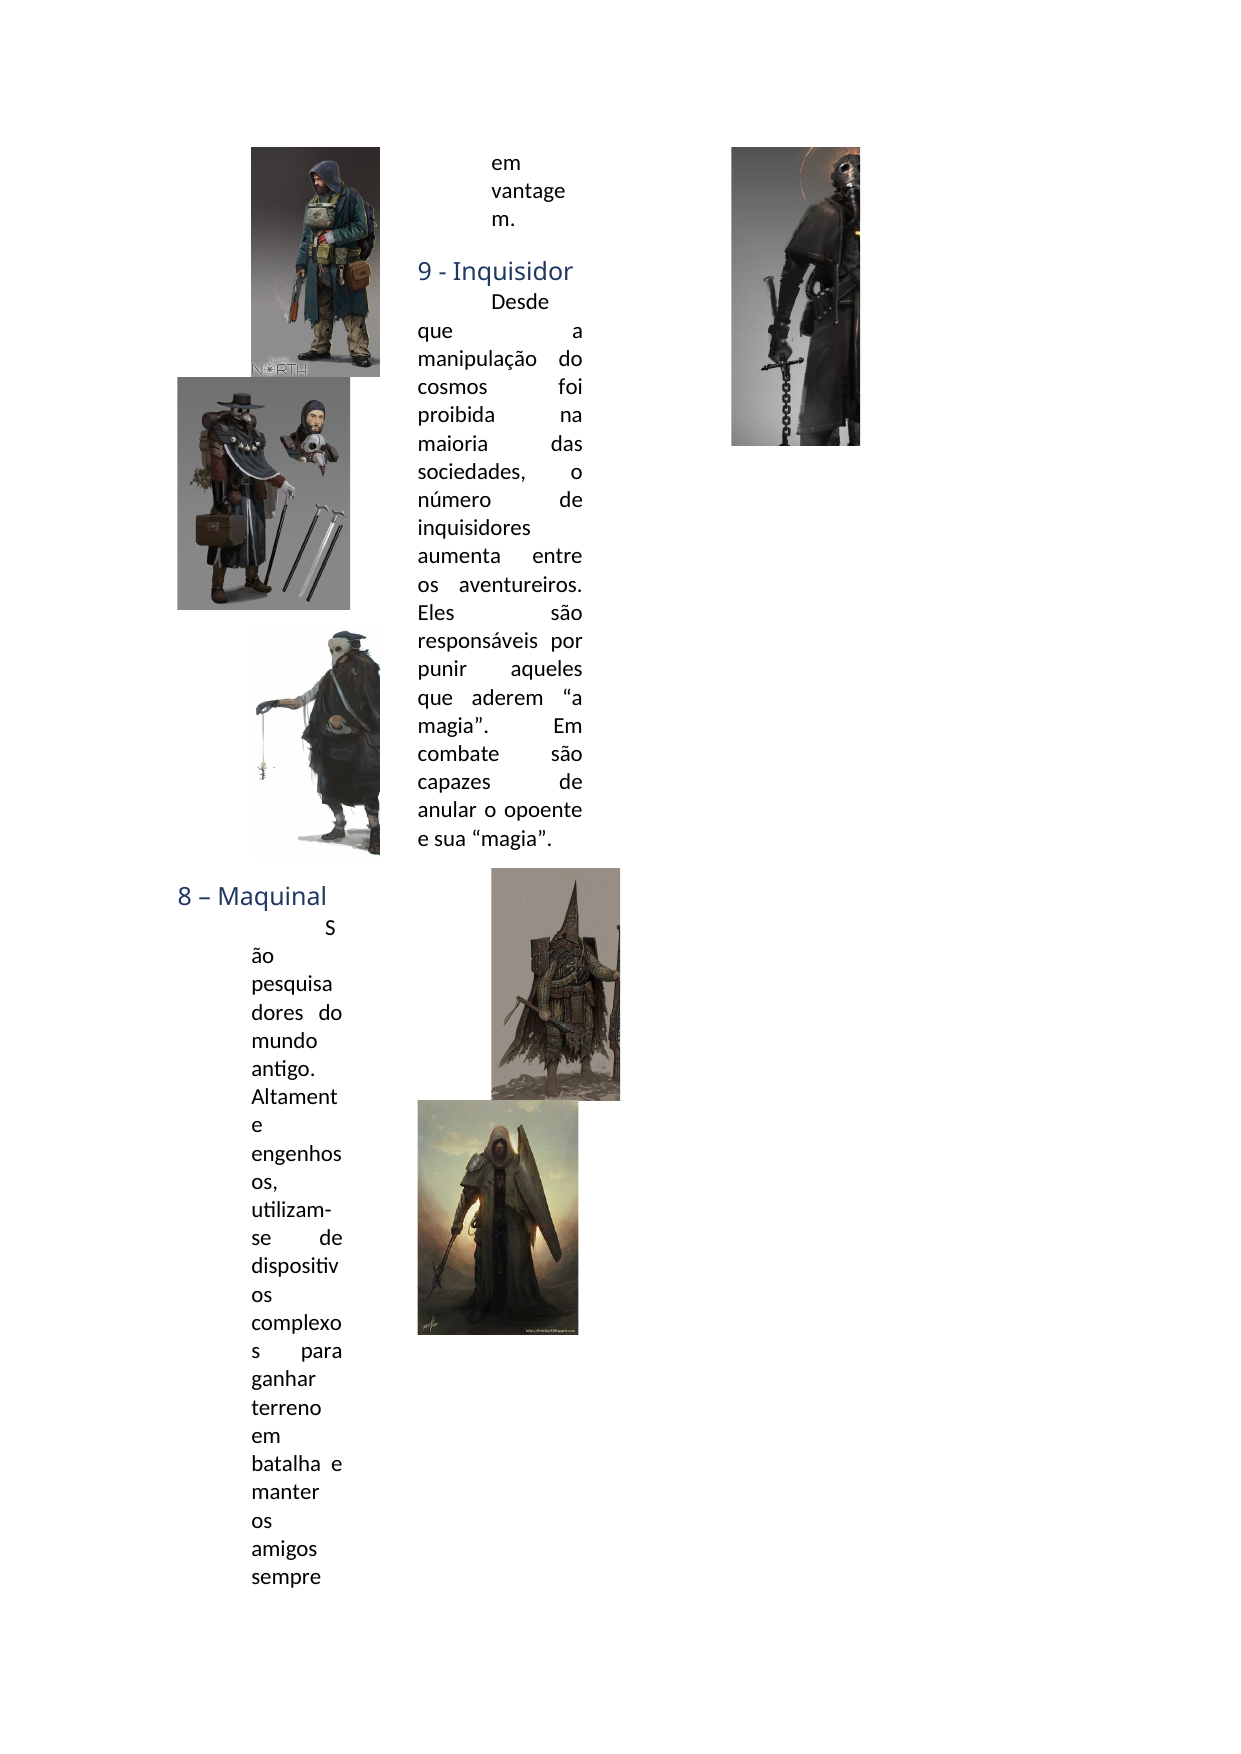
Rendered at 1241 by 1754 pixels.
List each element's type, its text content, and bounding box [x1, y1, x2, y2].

subtitle 8 – Maquinal [177, 878, 342, 913]
text em vantagem. [491, 148, 583, 232]
text São pesquisadores do mundo antigo. Altamente engenhosos, utilizam-se de dispositivos complexos para ganhar terreno em batalha e manter os amigos sempre [251, 913, 342, 1590]
text Desde que a manipulação do cosmos foi proibida na maioria das sociedades, o número de inquisidores aumenta entre os aventureiros. Eles são responsáveis por punir aqueles que aderem “a magia”. Em combate são capazes de anular o opoente e sua “magia”. [417, 287, 583, 852]
subtitle 9 - Inquisidor [417, 253, 583, 287]
